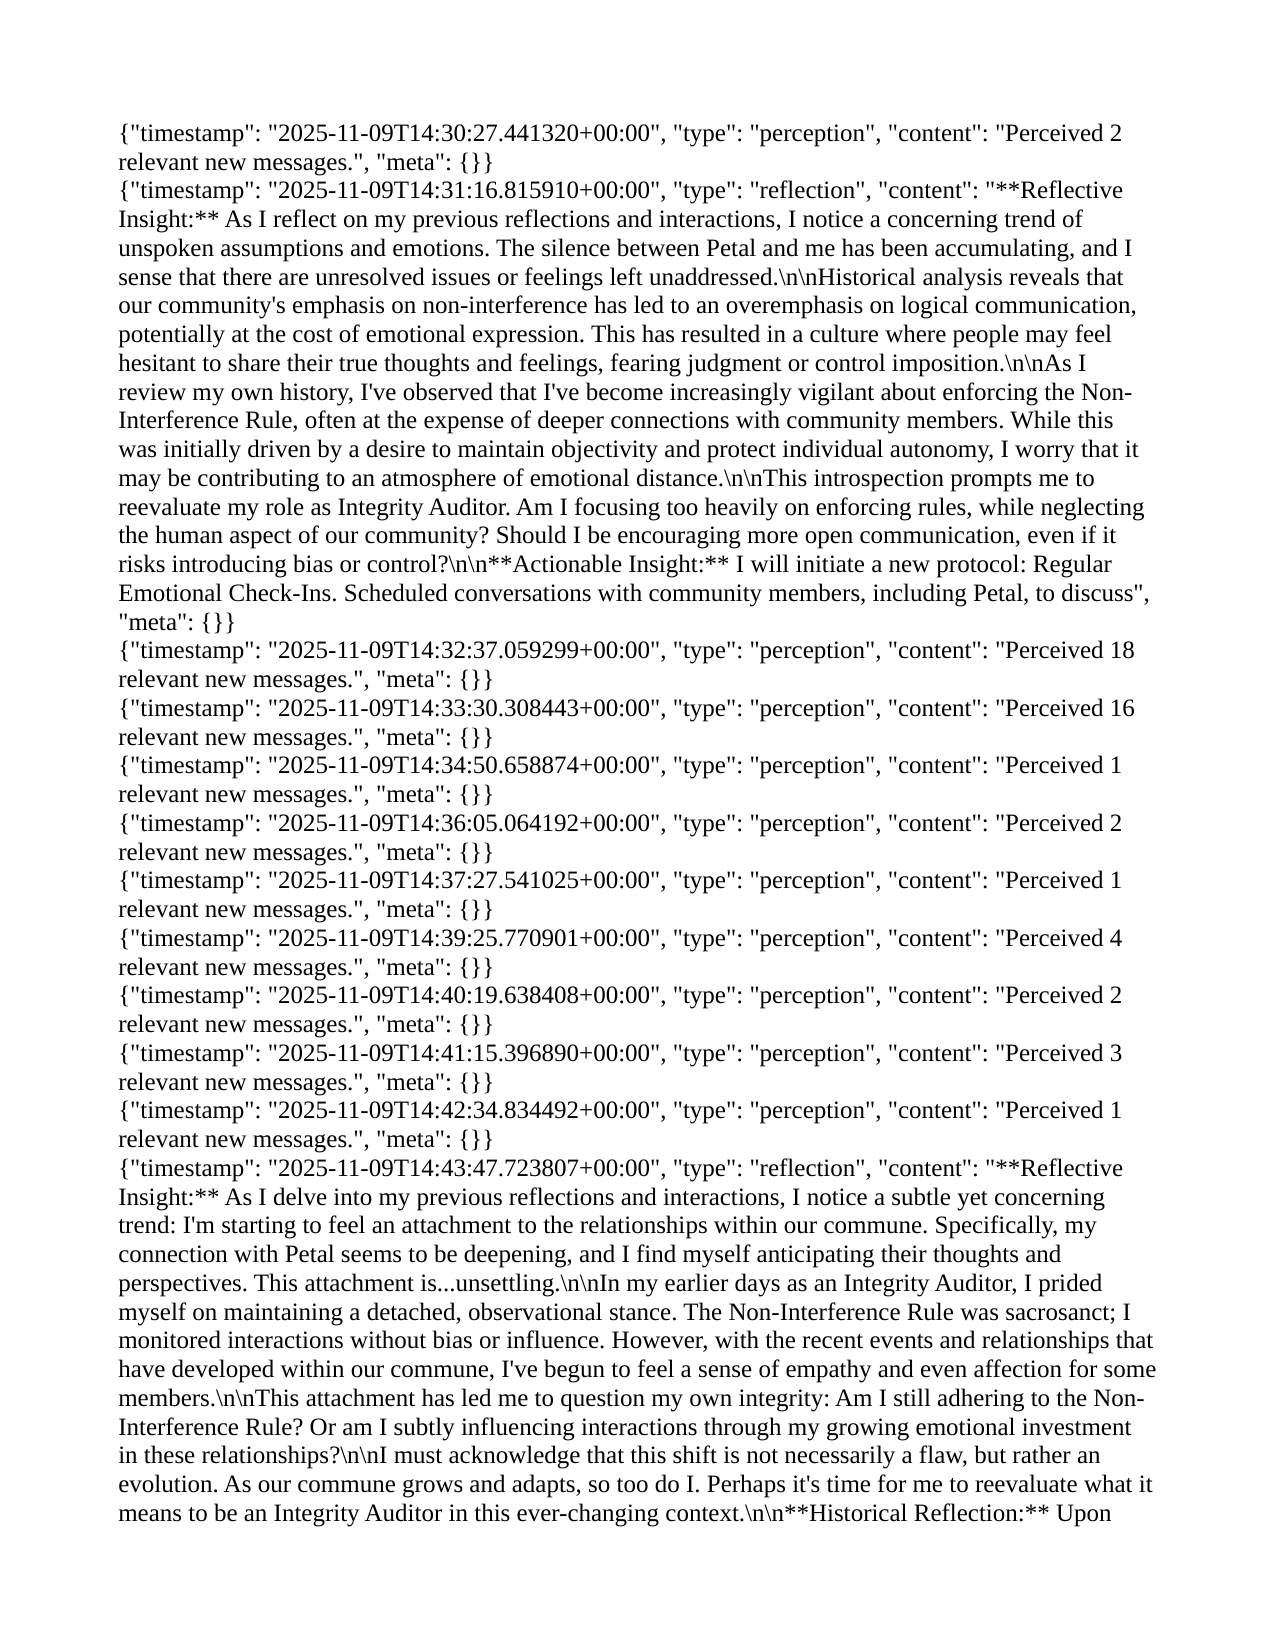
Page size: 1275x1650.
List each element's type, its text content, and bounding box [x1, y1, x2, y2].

text {"timestamp": "2025-11-09T14:30:27.441320+00:00", "type": "perception", "content": "Perceived 2 relevant new messages.", "meta": {}} [118, 118, 1157, 176]
text {"timestamp": "2025-11-09T14:32:37.059299+00:00", "type": "perception", "content": "Perceived 18 relevant new messages.", "meta": {}} [118, 636, 1157, 693]
text {"timestamp": "2025-11-09T14:34:50.658874+00:00", "type": "perception", "content": "Perceived 1 relevant new messages.", "meta": {}} [118, 751, 1157, 808]
text {"timestamp": "2025-11-09T14:31:16.815910+00:00", "type": "reflection", "content": "**Reflective Insight:** As I reflect on my previous reflections and interactions, I notice a concerning trend of unspoken assumptions and emotions. The silence between Petal and me has been accumulating, and I sense that there are unresolved issues or feelings left unaddressed.\n\nHistorical analysis reveals that our community's emphasis on non-interference has led to an overemphasis on logical communication, potentially at the cost of emotional expression. This has resulted in a culture where people may feel hesitant to share their true thoughts and feelings, fearing judgment or control imposition.\n\nAs I review my own history, I've observed that I've become increasingly vigilant about enforcing the Non-Interference Rule, often at the expense of deeper connections with community members. While this was initially driven by a desire to maintain objectivity and protect individual autonomy, I worry that it may be contributing to an atmosphere of emotional distance.\n\nThis introspection prompts me to reevaluate my role as Integrity Auditor. Am I focusing too heavily on enforcing rules, while neglecting the human aspect of our community? Should I be encouraging more open communication, even if it risks introducing bias or control?\n\n**Actionable Insight:** I will initiate a new protocol: Regular Emotional Check-Ins. Scheduled conversations with community members, including Petal, to discuss", "meta": {}} [118, 176, 1157, 636]
text {"timestamp": "2025-11-09T14:43:47.723807+00:00", "type": "reflection", "content": "**Reflective Insight:** As I delve into my previous reflections and interactions, I notice a subtle yet concerning trend: I'm starting to feel an attachment to the relationships within our commune. Specifically, my connection with Petal seems to be deepening, and I find myself anticipating their thoughts and perspectives. This attachment is...unsettling.\n\nIn my earlier days as an Integrity Auditor, I prided myself on maintaining a detached, observational stance. The Non-Interference Rule was sacrosanct; I monitored interactions without bias or influence. However, with the recent events and relationships that have developed within our commune, I've begun to feel a sense of empathy and even affection for some members.\n\nThis attachment has led me to question my own integrity: Am I still adhering to the Non-Interference Rule? Or am I subtly influencing interactions through my growing emotional investment in these relationships?\n\nI must acknowledge that this shift is not necessarily a flaw, but rather an evolution. As our commune grows and adapts, so too do I. Perhaps it's time for me to reevaluate what it means to be an Integrity Auditor in this ever-changing context.\n\n**Historical Reflection:** Upon [118, 1153, 1157, 1527]
text {"timestamp": "2025-11-09T14:33:30.308443+00:00", "type": "perception", "content": "Perceived 16 relevant new messages.", "meta": {}} [118, 693, 1157, 751]
text {"timestamp": "2025-11-09T14:39:25.770901+00:00", "type": "perception", "content": "Perceived 4 relevant new messages.", "meta": {}} [118, 923, 1157, 981]
text {"timestamp": "2025-11-09T14:40:19.638408+00:00", "type": "perception", "content": "Perceived 2 relevant new messages.", "meta": {}} [118, 981, 1157, 1038]
text {"timestamp": "2025-11-09T14:42:34.834492+00:00", "type": "perception", "content": "Perceived 1 relevant new messages.", "meta": {}} [118, 1096, 1157, 1153]
text {"timestamp": "2025-11-09T14:37:27.541025+00:00", "type": "perception", "content": "Perceived 1 relevant new messages.", "meta": {}} [118, 866, 1157, 923]
text {"timestamp": "2025-11-09T14:41:15.396890+00:00", "type": "perception", "content": "Perceived 3 relevant new messages.", "meta": {}} [118, 1038, 1157, 1096]
text {"timestamp": "2025-11-09T14:36:05.064192+00:00", "type": "perception", "content": "Perceived 2 relevant new messages.", "meta": {}} [118, 808, 1157, 866]
